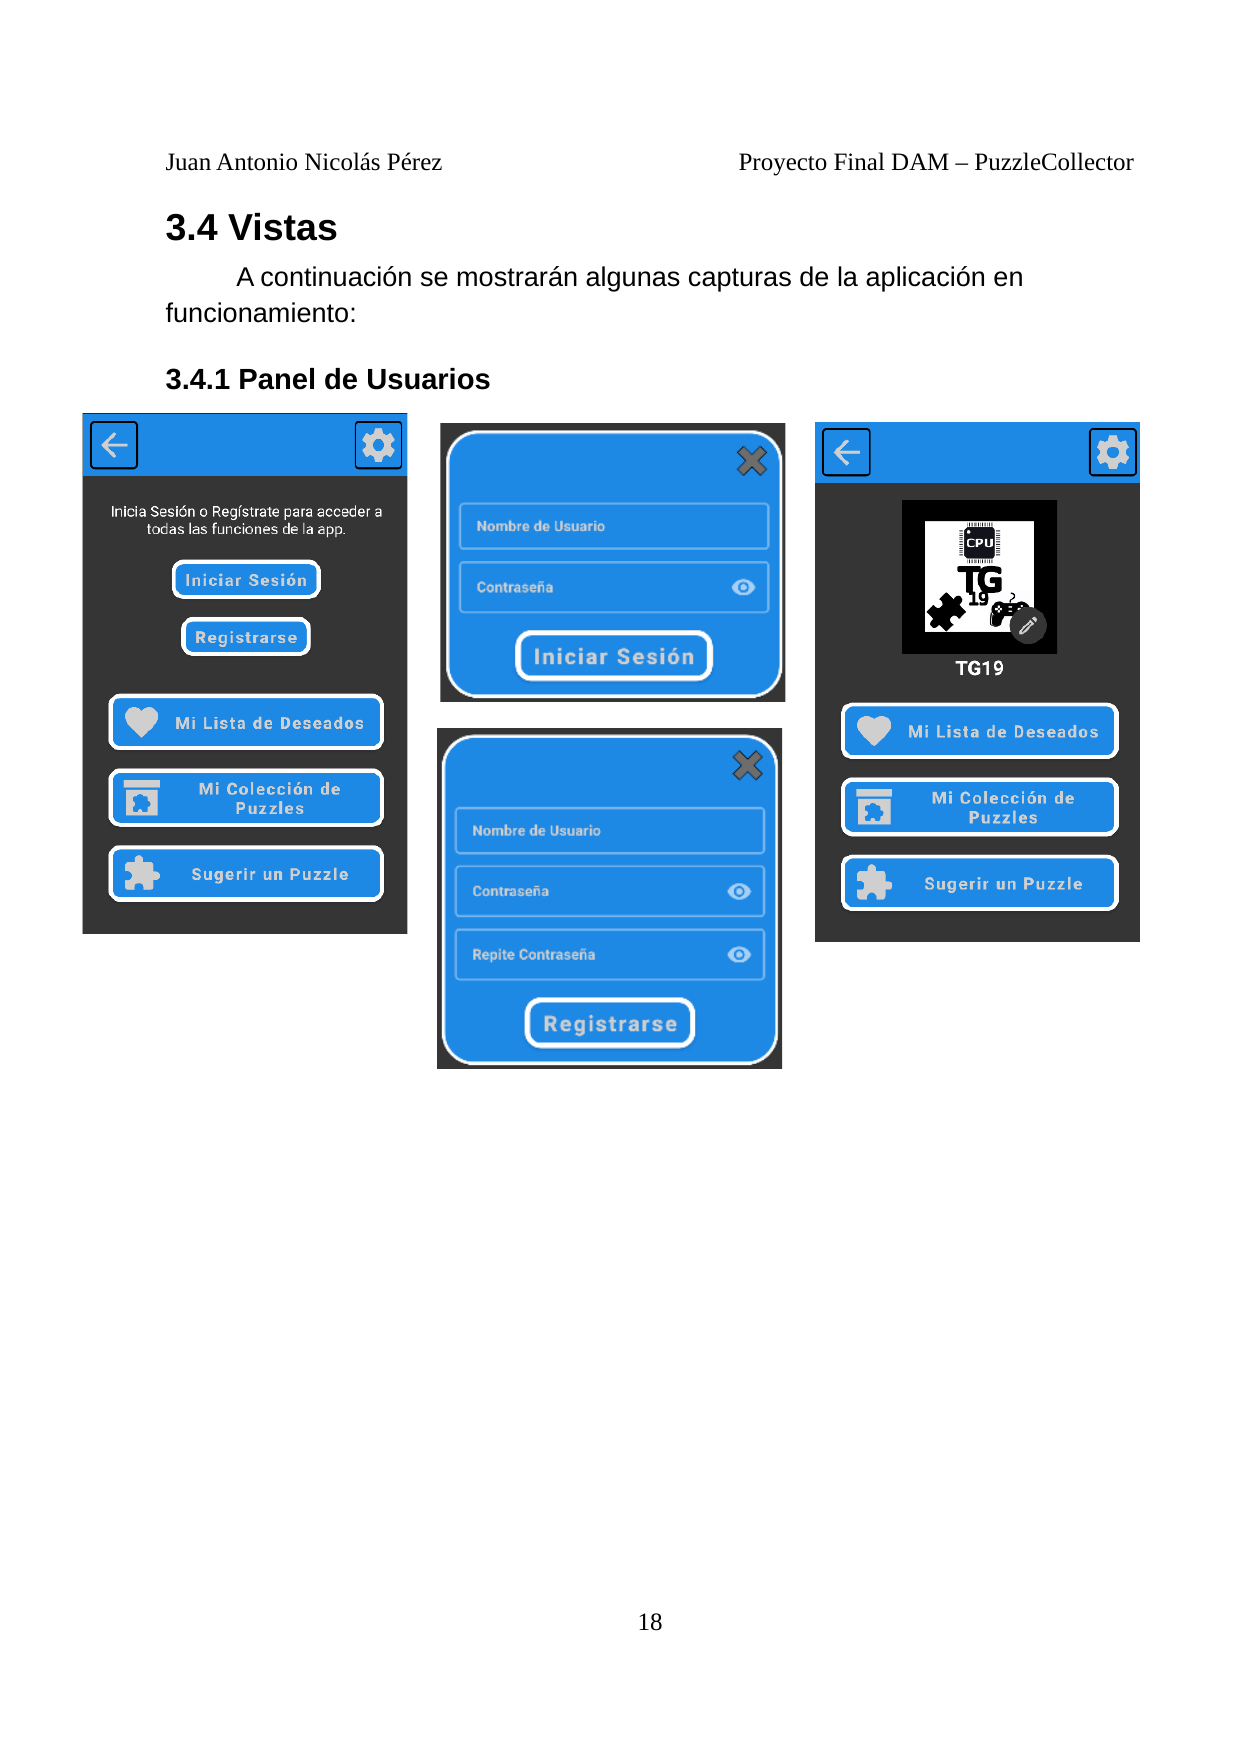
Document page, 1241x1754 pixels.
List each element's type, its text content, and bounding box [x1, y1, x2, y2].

picture [437, 728, 783, 1069]
text A continuación se mostrarán algunas capturas de la aplicación en funcionamiento: [165, 261, 1134, 328]
picture [82, 413, 408, 934]
subtitle 3.4.1 Panel de Usuarios [165, 362, 1134, 395]
subtitle 3.4 Vistas [165, 205, 1134, 248]
picture [440, 423, 786, 702]
picture [815, 422, 1140, 942]
